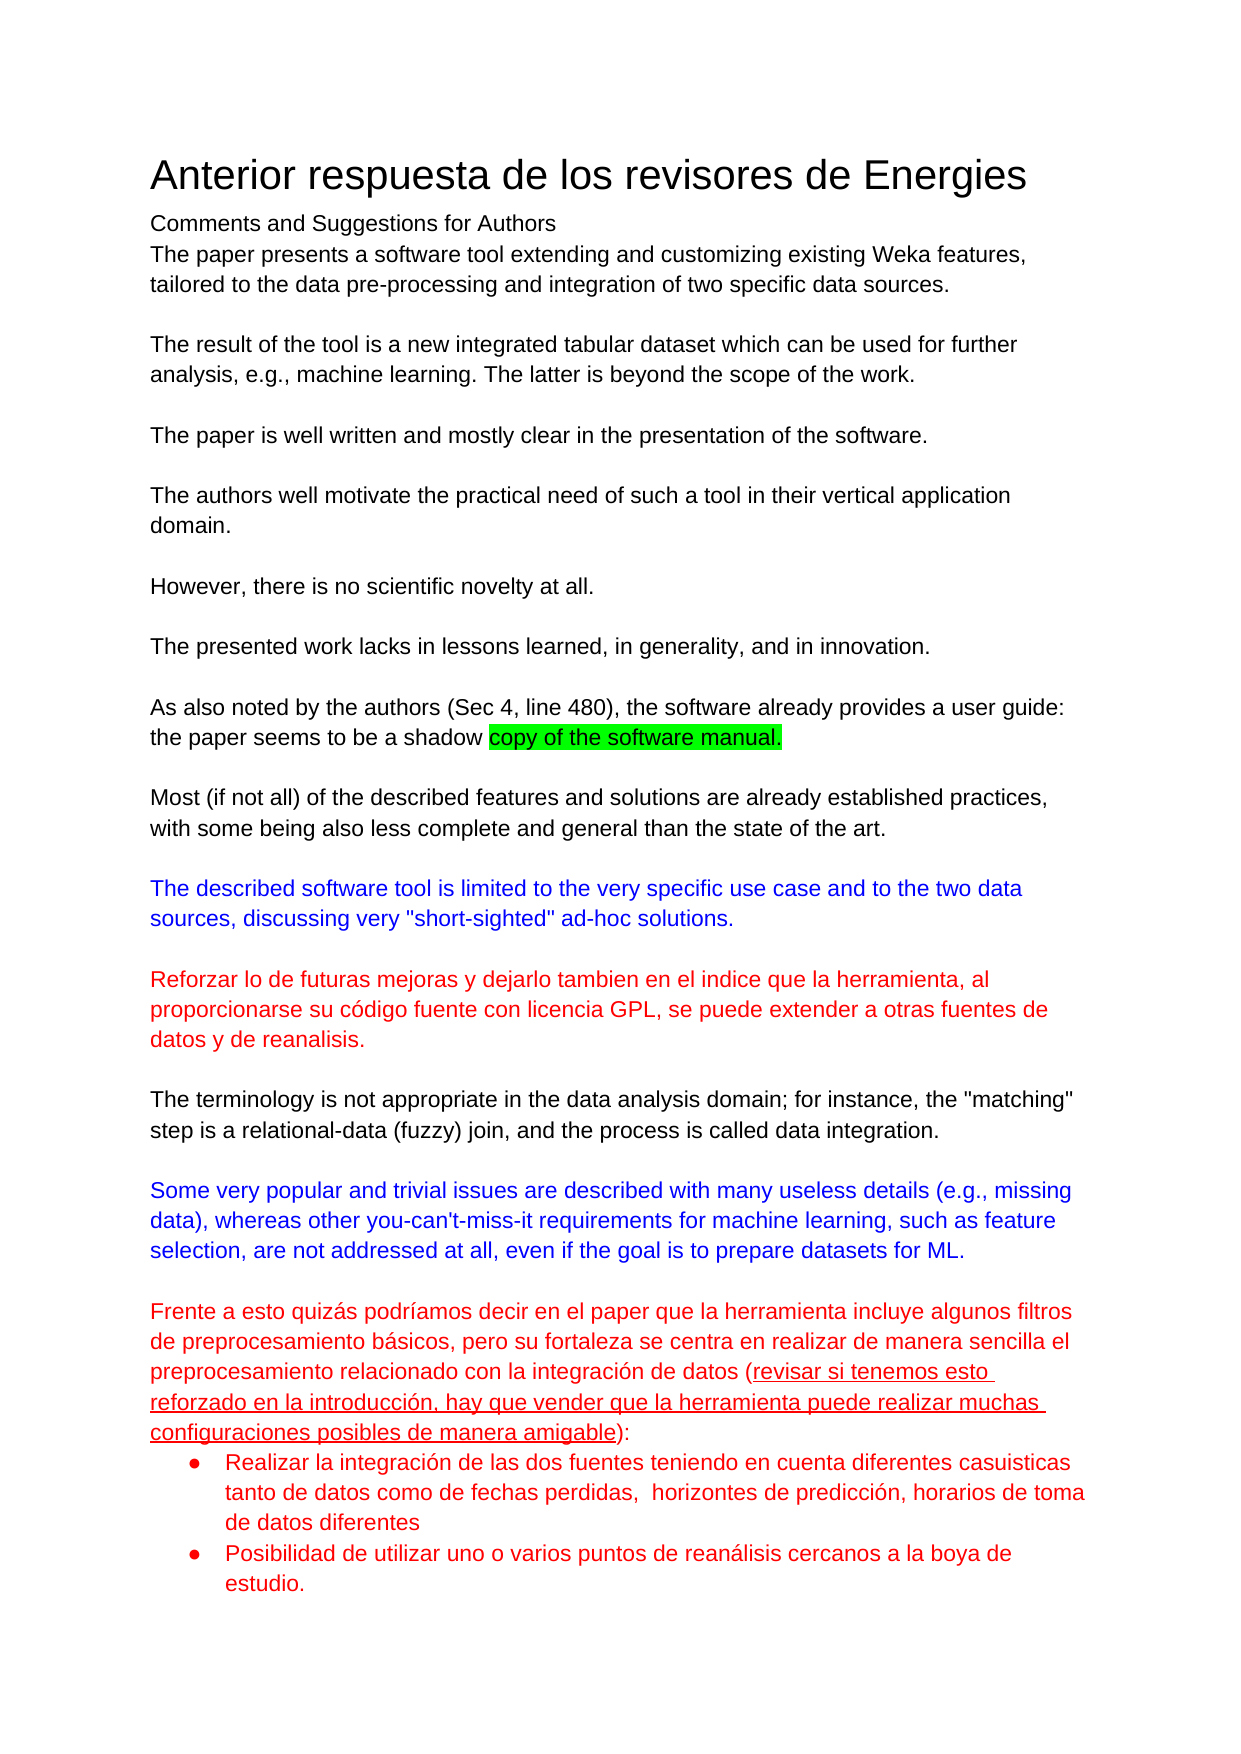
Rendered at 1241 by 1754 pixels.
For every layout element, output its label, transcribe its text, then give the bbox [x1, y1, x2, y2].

text The described software tool is limited to the very specific use case and to the two data sources, discussing very "short-sighted" ad-hoc solutions. [150, 875, 1090, 932]
text The presented work lacks in lessons learned, in generality, and in innovation. [150, 633, 1090, 660]
text Most (if not all) of the described features and solutions are already established practices, with some being also less complete and general than the state of the art. [150, 784, 1090, 841]
list Realizar la integración de las dos fuentes teniendo en cuenta diferentes casuisticas tanto de datos como de fechas perdidas, horizontes de predicción, horarios de toma de datos diferentes [187, 1449, 1090, 1536]
subtitle Anterior respuesta de los revisores de Energies [150, 150, 1090, 198]
text The result of the tool is a new integrated tabular dataset which can be used for further analysis, e.g., machine learning. The latter is beyond the scope of the work. [150, 331, 1090, 388]
list Posibilidad de utilizar uno o varios puntos de reanálisis cercanos a la boya de estudio. [187, 1539, 1090, 1596]
text The paper presents a software tool extending and customizing existing Weka features, tailored to the data pre-processing and integration of two specific data sources. [150, 241, 1090, 297]
text However, there is no scientific novelty at all. [150, 573, 1090, 599]
text The terminology is not appropriate in the data analysis domain; for instance, the "matching" step is a relational-data (fuzzy) join, and the process is called data integration. [150, 1086, 1090, 1143]
text Some very popular and trivial issues are described with many useless details (e.g., missing data), whereas other you-can't-miss-it requirements for machine learning, such as feature selection, are not addressed at all, even if the goal is to prepare datasets for ML. [150, 1177, 1090, 1264]
text Reforzar lo de futuras mejoras y dejarlo tambien en el indice que la herramienta, al proporcionarse su código fuente con licencia GPL, se puede extender a otras fuentes de datos y de reanalisis. [150, 966, 1090, 1052]
text Comments and Suggestions for Authors [150, 210, 1090, 237]
text Frente a esto quizás podríamos decir en el paper que la herramienta incluye algunos filtros de preprocesamiento básicos, pero su fortaleza se centra en realizar de manera sencilla el preprocesamiento relacionado con la integración de datos (revisar si tenemos esto reforzado en la introducción, hay que vender que la herramienta puede realizar muchas configuraciones posibles de manera amigable): [150, 1298, 1090, 1445]
text The authors well motivate the practical need of such a tool in their vertical application domain. [150, 482, 1090, 539]
text The paper is well written and mostly clear in the presentation of the software. [150, 422, 1090, 448]
text As also noted by the authors (Sec 4, line 480), the software already provides a user guide: the paper seems to be a shadow copy of the software manual. [150, 694, 1090, 750]
